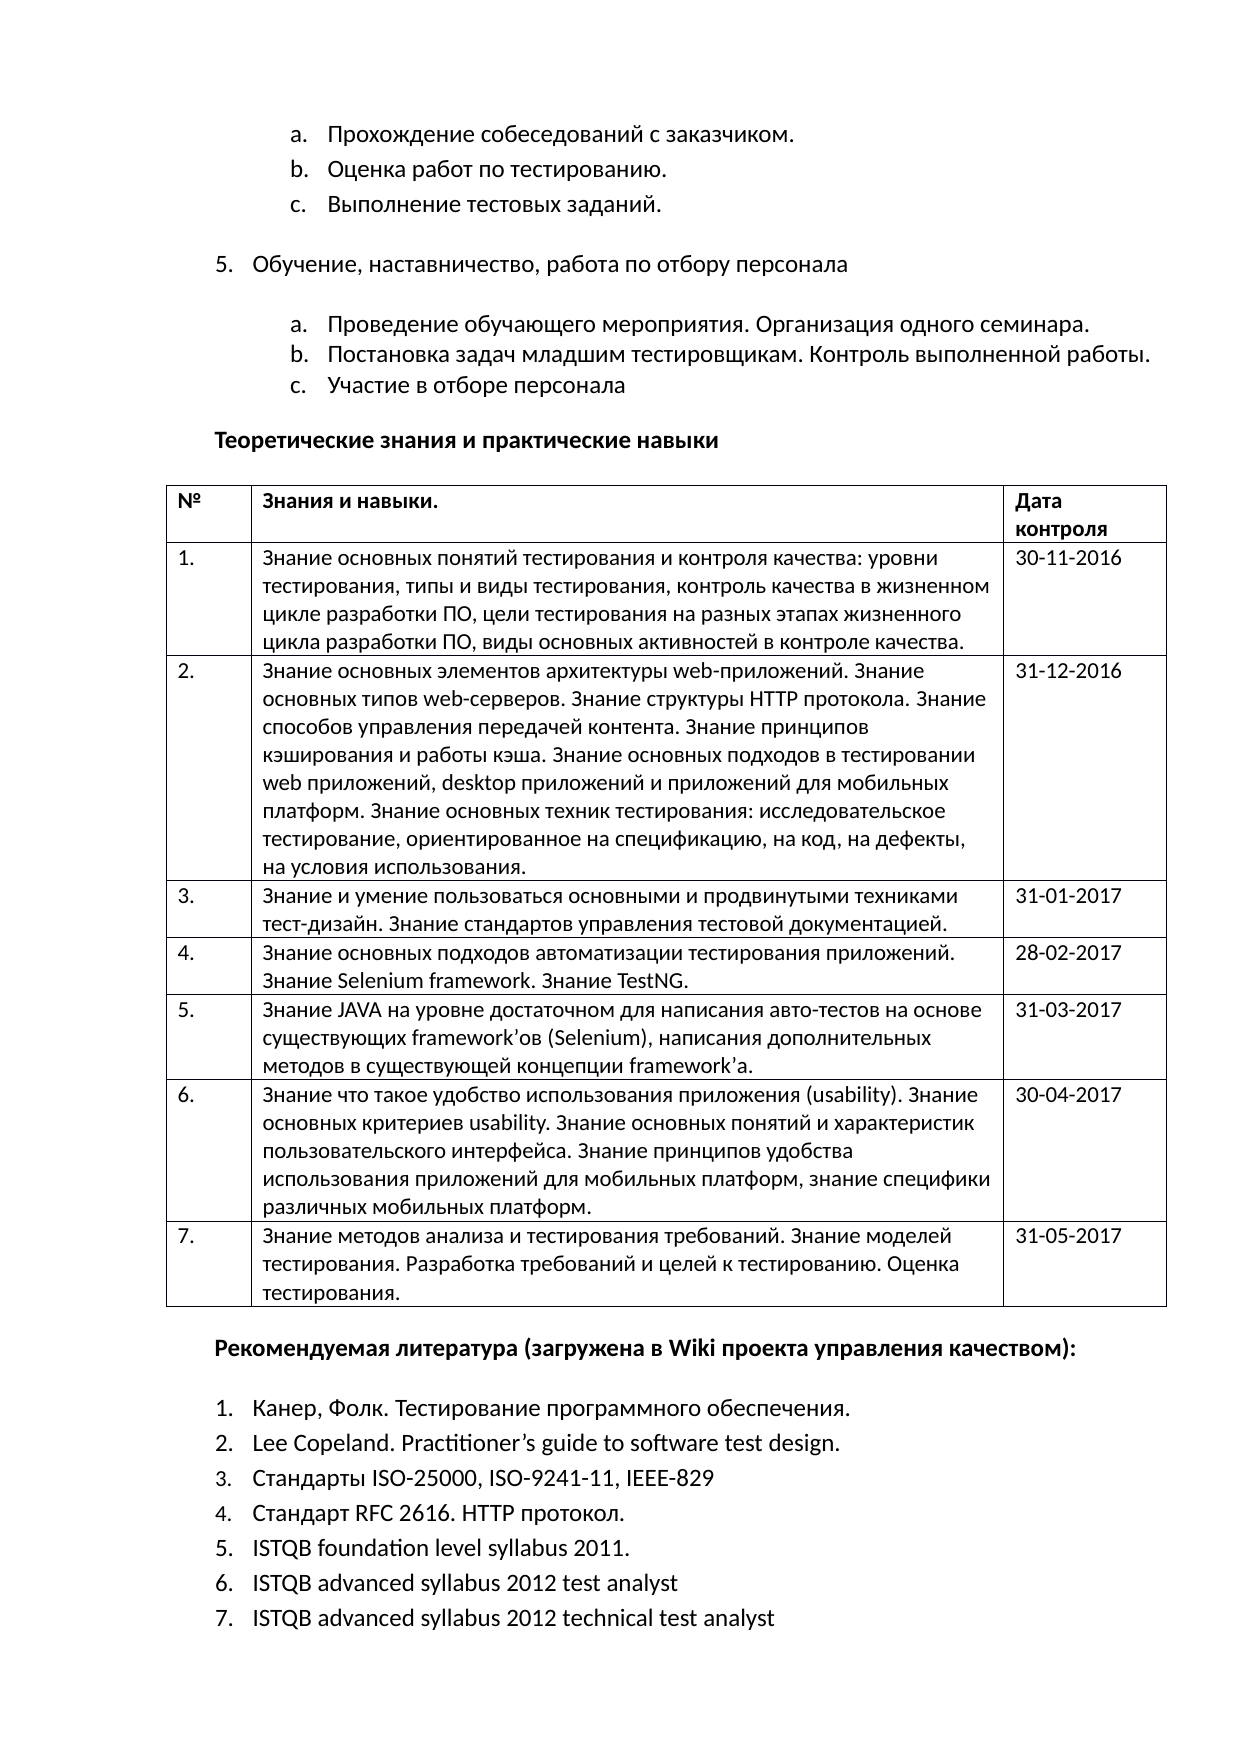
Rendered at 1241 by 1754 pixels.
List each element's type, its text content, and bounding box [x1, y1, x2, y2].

table_cell 5. [167, 995, 251, 1079]
table_cell 6. [167, 1080, 251, 1221]
list ISTQB advanced syllabus 2012 test analyst [215, 1567, 1152, 1597]
table_header Дата контроля [1004, 486, 1166, 542]
table_cell 31-01-2017 [1004, 881, 1166, 937]
table_cell 31-12-2016 [1004, 656, 1166, 880]
table_header № [167, 486, 251, 542]
table_cell 2. [167, 656, 251, 880]
text Рекомендуемая литература (загружена в Wiki проекта управления качеством): [214, 1332, 1152, 1362]
list Оценка работ по тестированию. [290, 153, 1152, 184]
table_cell Знание и умение пользоваться основными и продвинутыми техниками тест-дизайн. Знание стандартов управления тестовой документацией. [252, 881, 1003, 937]
list Участие в отборе персонала [290, 369, 1152, 400]
table_cell Знание что такое удобство использования приложения (usability). Знание основных критериев usability. Знание основных понятий и характеристик пользовательского интерфейса. Знание принципов удобства использования приложений для мобильных платформ, знание специфики различных мобильных платформ. [252, 1080, 1003, 1221]
table_cell Знание основных понятий тестирования и контроля качества: уровни тестирования, типы и виды тестирования, контроль качества в жизненном цикле разработки ПО, цели тестирования на разных этапах жизненного цикла разработки ПО, виды основных активностей в контроле качества. [252, 543, 1003, 655]
table_cell Знание основных подходов автоматизации тестирования приложений. Знание Selenium framework. Знание TestNG. [252, 938, 1003, 994]
table_cell 30-11-2016 [1004, 543, 1166, 655]
list Постановка задач младшим тестировщикам. Контроль выполненной работы. [290, 339, 1152, 369]
table_cell 28-02-2017 [1004, 938, 1166, 994]
table_cell Знание JAVA на уровне достаточном для написания авто-тестов на основе существующих framework’ов (Selenium), написания дополнительных методов в существующей концепции framework’а. [252, 995, 1003, 1079]
table_cell 31-03-2017 [1004, 995, 1166, 1079]
list Обучение, наставничество, работа по отбору персонала [215, 248, 1152, 279]
list Проведение обучающего мероприятия. Организация одного семинара. [290, 308, 1152, 339]
list ISTQB foundation level syllabus 2011. [215, 1532, 1152, 1562]
list Lee Copeland. Practitioner’s guide to software test design. [215, 1427, 1152, 1457]
table_cell 31-05-2017 [1004, 1222, 1166, 1306]
text Теоретические знания и практические навыки [214, 425, 1152, 455]
list Выполнение тестовых заданий. [290, 188, 1152, 219]
table_cell 4. [167, 938, 251, 994]
table_cell Знание методов анализа и тестирования требований. Знание моделей тестирования. Разработка требований и целей к тестированию. Оценка тестирования. [252, 1222, 1003, 1306]
table_cell 7. [167, 1222, 251, 1306]
table_cell 30-04-2017 [1004, 1080, 1166, 1221]
table_cell 3. [167, 881, 251, 937]
list Стандарты ISO-25000, ISO-9241-11, IEEE-829 [215, 1462, 1152, 1492]
list Стандарт RFC 2616. HTTP протокол. [215, 1497, 1152, 1527]
table_cell Знание основных элементов архитектуры web-приложений. Знание основных типов web-серверов. Знание структуры HTTP протокола. Знание способов управления передачей контента. Знание принципов кэширования и работы кэша. Знание основных подходов в тестировании web приложений, desktop приложений и приложений для мобильных платформ. Знание основных техник тестирования: исследовательское тестирование, ориентированное на спецификацию, на код, на дефекты, на условия использования. [252, 656, 1003, 880]
list ISTQB advanced syllabus 2012 technical test analyst [215, 1602, 1152, 1632]
table_cell 1. [167, 543, 251, 655]
list Прохождение собеседований с заказчиком. [290, 118, 1152, 149]
table_header Знания и навыки. [252, 486, 1003, 542]
list Канер, Фолк. Тестирование программного обеспечения. [215, 1392, 1152, 1422]
